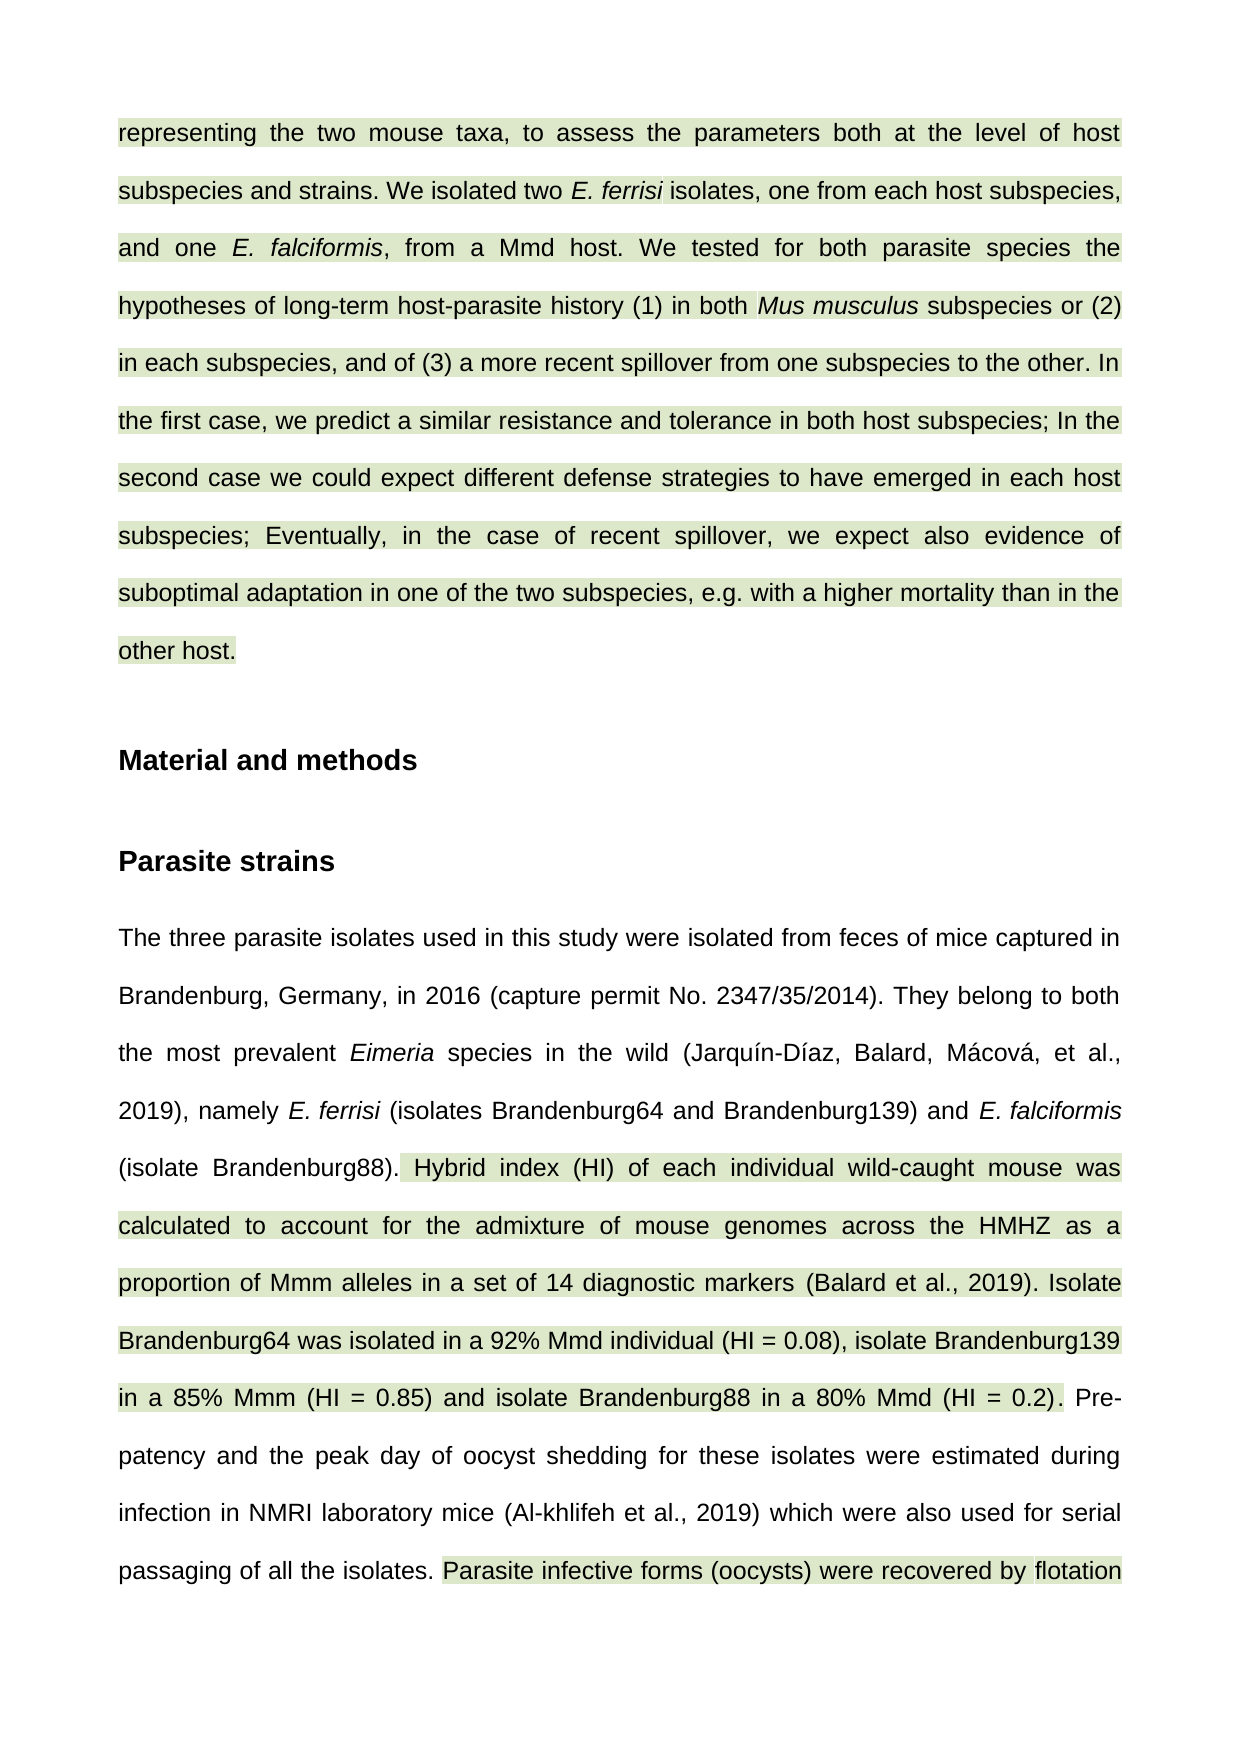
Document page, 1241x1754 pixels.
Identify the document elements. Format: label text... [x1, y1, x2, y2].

subtitle Material and methods [118, 743, 1122, 777]
subtitle Parasite strains [118, 843, 1122, 877]
text The three parasite isolates used in this study were isolated from feces of mice captured in Brandenburg, Germany, in 2016 (capture permit No. 2347/35/2014). They belong to both the most prevalent Eimeria species in the wild (Jarquín-Díaz, Balard, Mácová, et al., 2019), namely E. ferrisi (isolates Brandenburg64 and Brandenburg139) and E. falciformis (isolate Brandenburg88). Hybrid index (HI) of each individual wild-caught mouse was calculated to account for the admixture of mouse genomes across the HMHZ as a proportion of Mmm alleles in a set of 14 diagnostic markers (Balard et al., 2019). Isolate Brandenburg64 was isolated in a 92% Mmd individual (HI = 0.08), isolate Brandenburg139 in a 85% Mmm (HI = 0.85) and isolate Brandenburg88 in a 80% Mmd (HI = 0.2). Pre-patency and the peak day of oocyst shedding for these isolates were estimated during infection in NMRI laboratory mice (Al-khlifeh et al., 2019) which were also used for serial passaging of all the isolates. Parasite infective forms (oocysts) were recovered by flotation [118, 923, 1122, 1584]
text representing the two mouse taxa, to assess the parameters both at the level of host subspecies and strains. We isolated two E. ferrisi isolates, one from each host subspecies, and one E. falciformis, from a Mmd host. We tested for both parasite species the hypotheses of long-term host-parasite history (1) in both Mus musculus subspecies or (2) in each subspecies, and of (3) a more recent spillover from one subspecies to the other. In the first case, we predict a similar resistance and tolerance in both host subspecies; In the second case we could expect different defense strategies to have emerged in each host subspecies; Eventually, in the case of recent spillover, we expect also evidence of suboptimal adaptation in one of the two subspecies, e.g. with a higher mortality than in the other host. [118, 118, 1122, 664]
